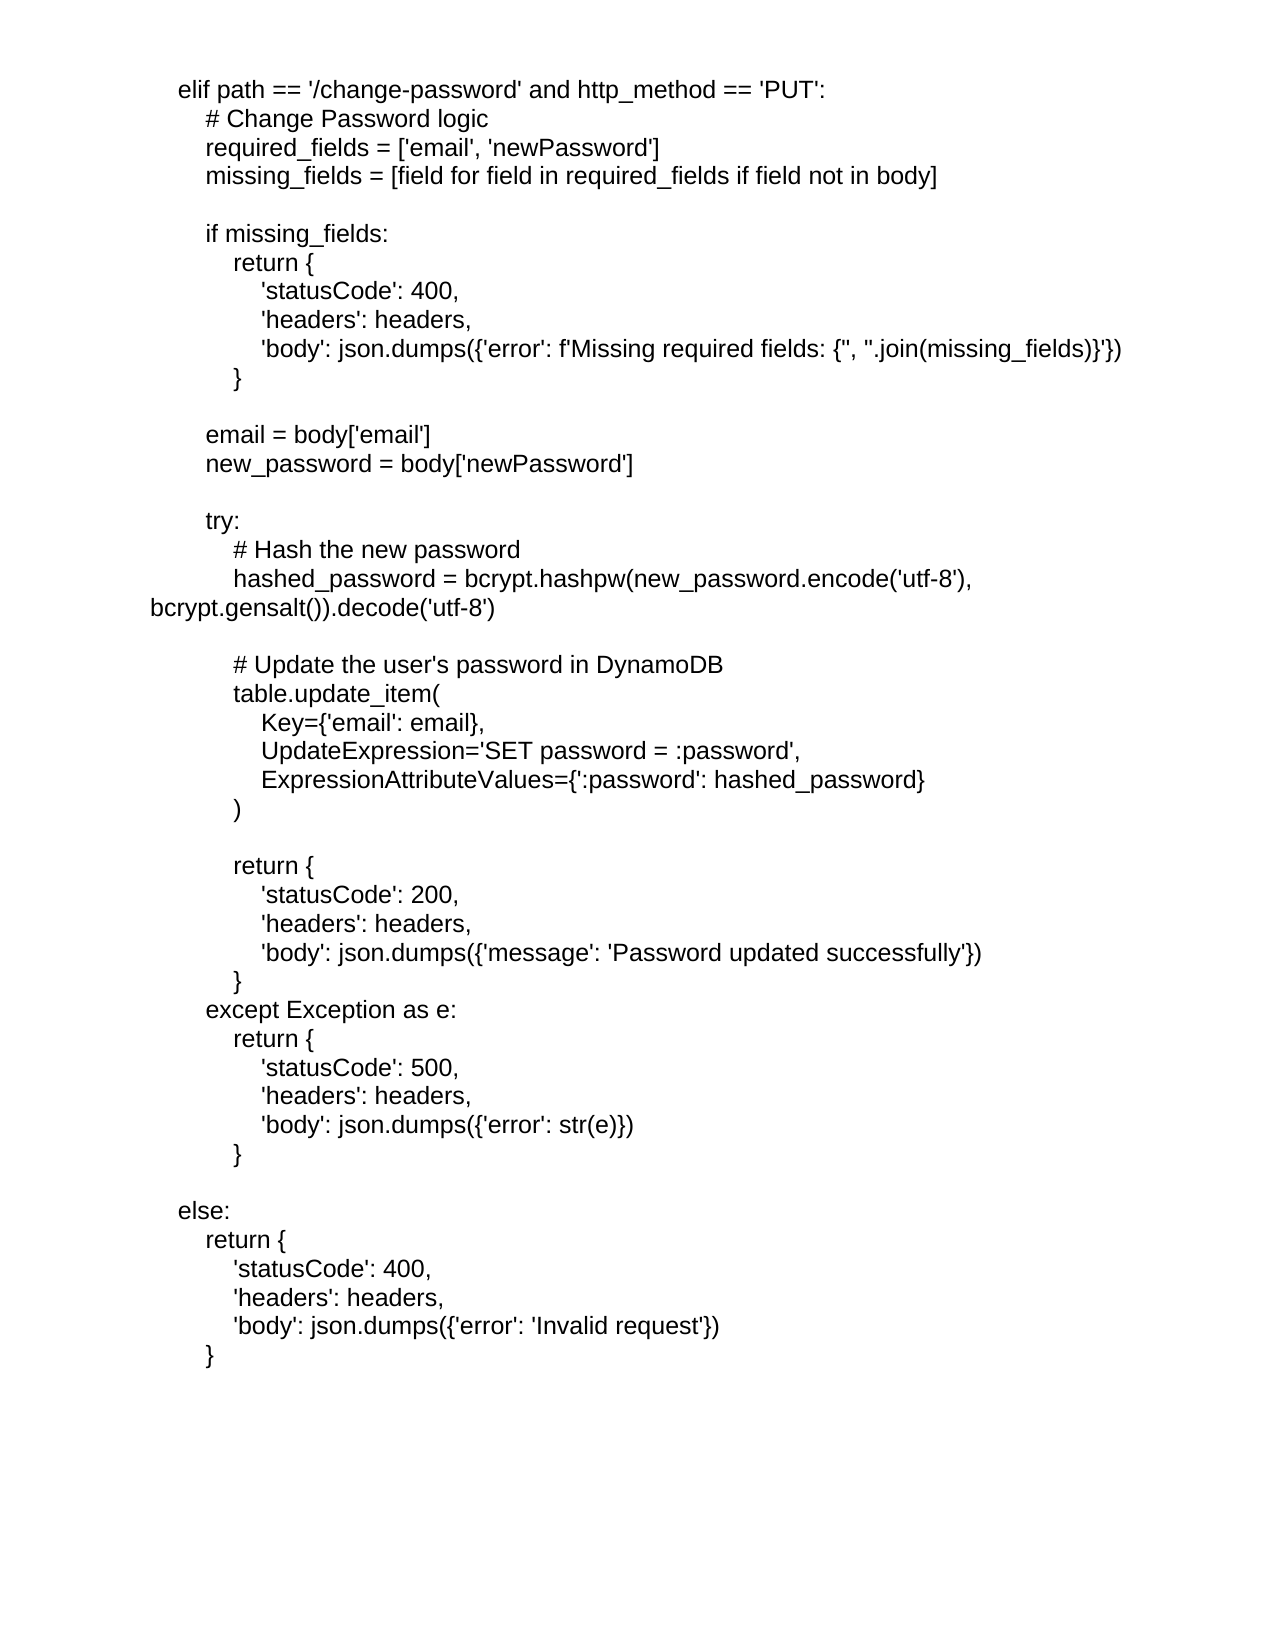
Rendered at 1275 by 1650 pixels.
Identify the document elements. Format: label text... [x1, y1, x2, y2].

text # Hash the new password [150, 535, 1125, 564]
text } [150, 1139, 1125, 1167]
text 'headers': headers, [150, 1081, 1125, 1110]
text else: [150, 1196, 1125, 1225]
text email = body['email'] [150, 420, 1125, 449]
text 'statusCode': 200, [150, 880, 1125, 909]
text required_fields = ['email', 'newPassword'] [150, 132, 1125, 161]
text } [150, 362, 1125, 391]
text return { [150, 1024, 1125, 1052]
text 'statusCode': 500, [150, 1052, 1125, 1081]
text } [150, 966, 1125, 995]
text table.update_item( [150, 679, 1125, 707]
text return { [150, 1225, 1125, 1254]
text 'statusCode': 400, [150, 1254, 1125, 1282]
text 'headers': headers, [150, 305, 1125, 334]
text missing_fields = [field for field in required_fields if field not in body] [150, 161, 1125, 190]
text return { [150, 851, 1125, 880]
text new_password = body['newPassword'] [150, 449, 1125, 477]
text if missing_fields: [150, 219, 1125, 247]
text 'statusCode': 400, [150, 276, 1125, 305]
text } [150, 1340, 1125, 1369]
text # Change Password logic [150, 104, 1125, 132]
text ) [150, 794, 1125, 822]
text 'body': json.dumps({'error': 'Invalid request'}) [150, 1311, 1125, 1340]
text 'headers': headers, [150, 909, 1125, 937]
text elif path == '/change-password' and http_method == 'PUT': [150, 75, 1125, 104]
text # Update the user's password in DynamoDB [150, 650, 1125, 679]
text 'body': json.dumps({'error': str(e)}) [150, 1110, 1125, 1139]
text 'headers': headers, [150, 1282, 1125, 1311]
text except Exception as e: [150, 995, 1125, 1024]
text return { [150, 247, 1125, 276]
text hashed_password = bcrypt.hashpw(new_password.encode('utf-8'), bcrypt.gensalt()).decode('utf-8') [150, 564, 1125, 621]
text UpdateExpression='SET password = :password', [150, 736, 1125, 765]
text try: [150, 506, 1125, 535]
text 'body': json.dumps({'message': 'Password updated successfully'}) [150, 937, 1125, 966]
text ExpressionAttributeValues={':password': hashed_password} [150, 765, 1125, 794]
text 'body': json.dumps({'error': f'Missing required fields: {", ".join(missing_fields)}'}) [150, 334, 1125, 362]
text Key={'email': email}, [150, 707, 1125, 736]
